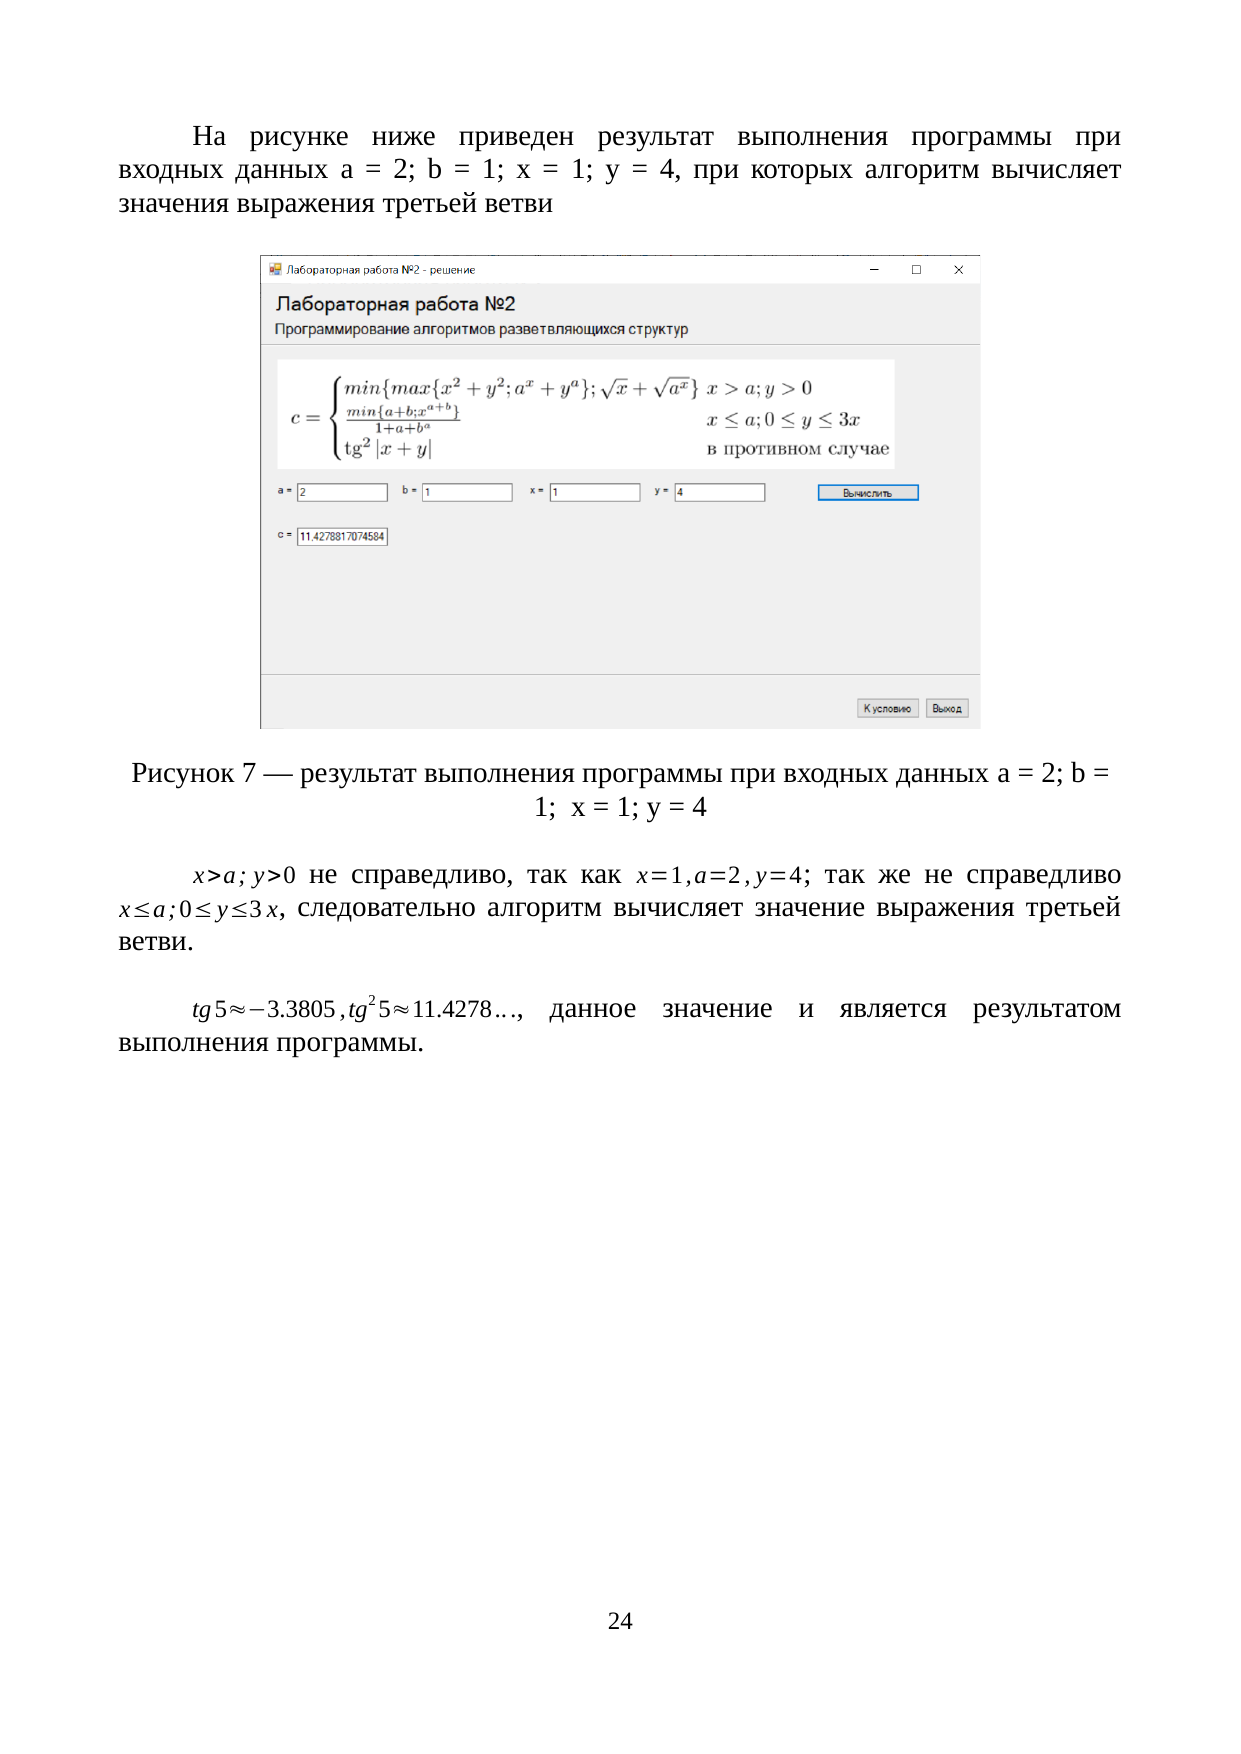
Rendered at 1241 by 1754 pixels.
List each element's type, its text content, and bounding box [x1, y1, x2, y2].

text Рисунок 7 — результат выполнения программы при входных данных a = 2; b = 1; x = 1; y = 4 [118, 755, 1122, 822]
picture [260, 255, 980, 729]
text , данное значение и является результатом выполнения программы. [118, 990, 1122, 1057]
text На рисунке ниже приведен результат выполнения программы при входных данных a = 2; b = 1; x = 1; y = 4, при которых алгоритм вычисляет значения выражения третьей ветви [118, 118, 1122, 219]
text не справедливо, так как ; так же не справедливо , следовательно алгоритм вычисляет значение выражения третьей ветви. [118, 856, 1122, 957]
